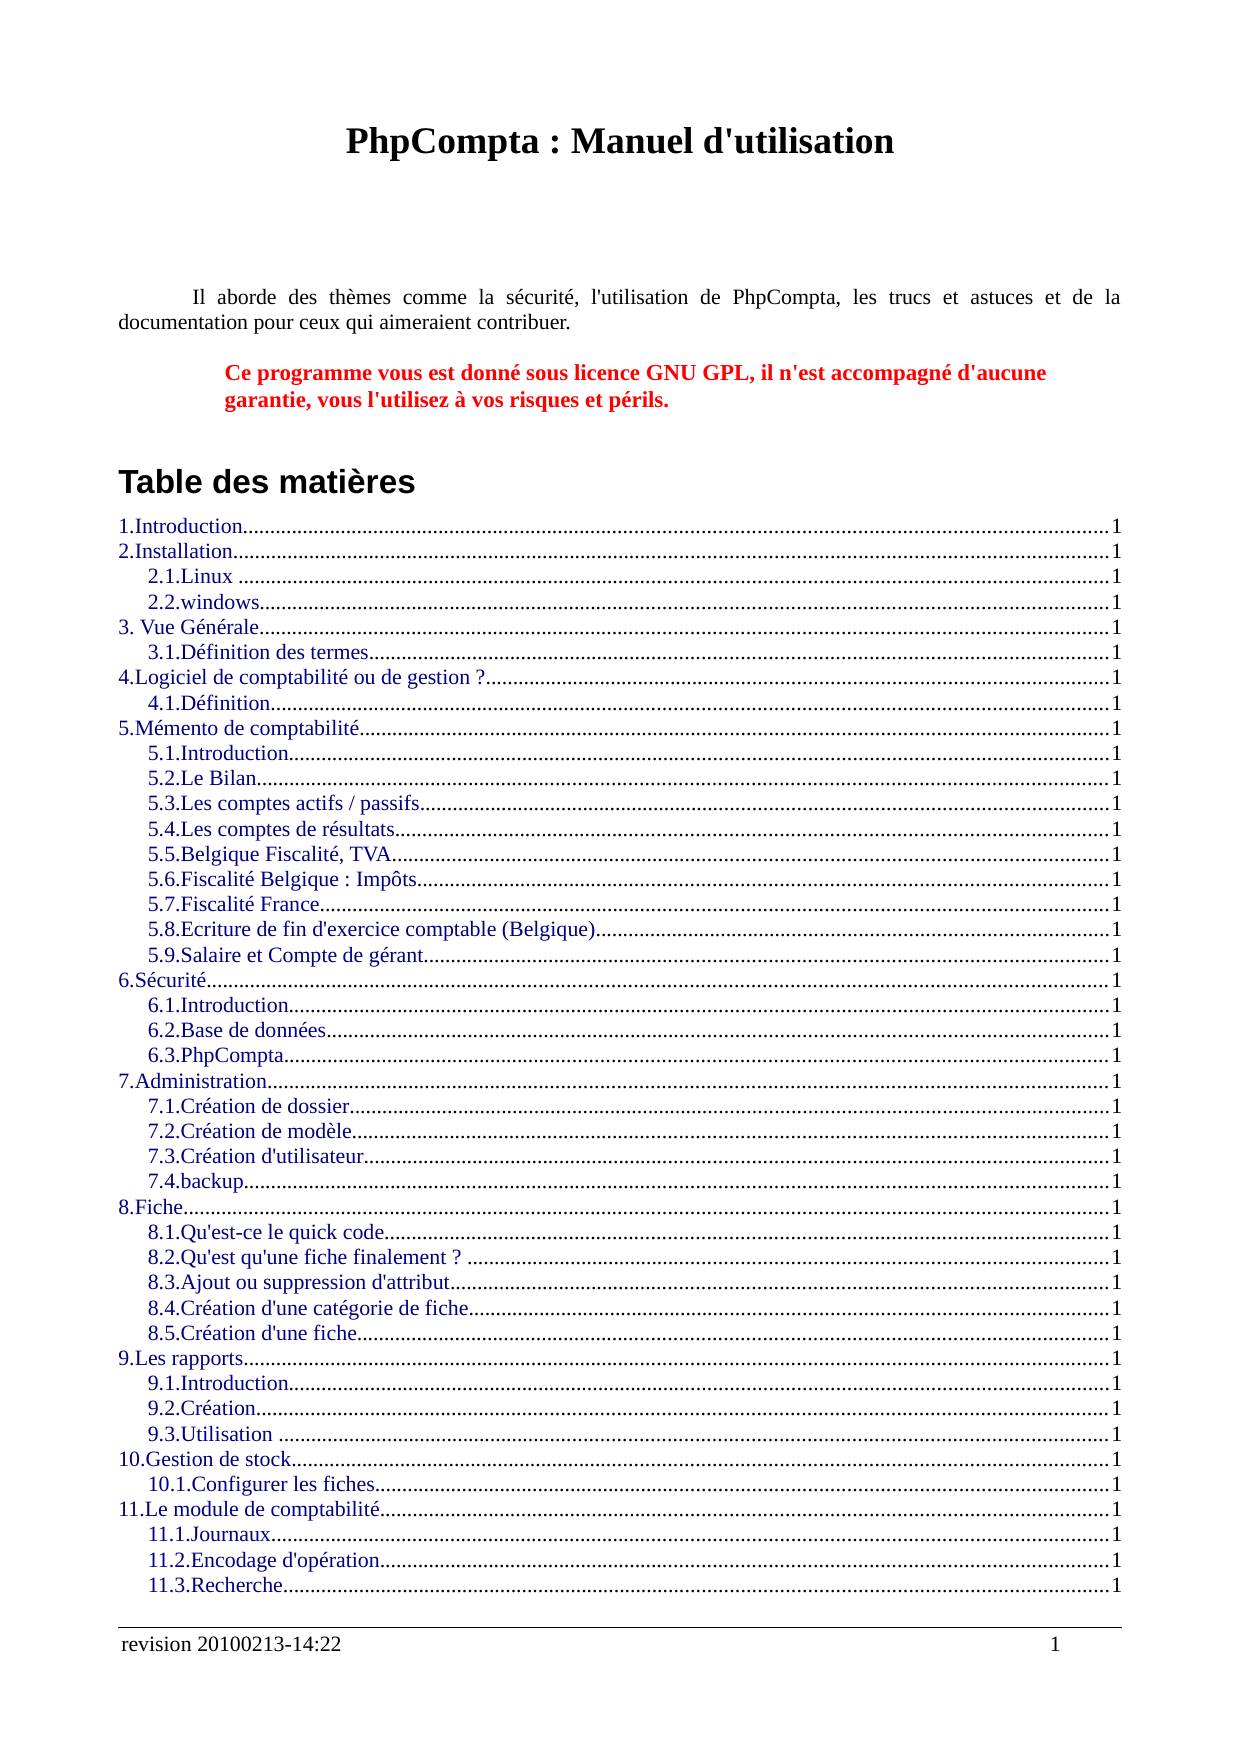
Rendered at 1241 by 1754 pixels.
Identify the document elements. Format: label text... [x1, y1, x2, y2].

text 10.Gestion de stock 1 [118, 1446, 1122, 1471]
text 7.1.Création de dossier 1 [148, 1093, 1122, 1118]
text 11.Le module de comptabilité 1 [118, 1496, 1122, 1521]
text 7.3.Création d'utilisateur 1 [148, 1143, 1122, 1168]
text 2.1.Linux 1 [148, 563, 1122, 589]
text 11.1.Journaux 1 [148, 1521, 1122, 1547]
text 5.2.Le Bilan 1 [148, 765, 1122, 790]
title PhpCompta : Manuel d'utilisation [118, 118, 1122, 161]
text 6.Sécurité 1 [118, 967, 1122, 992]
text 6.3.PhpCompta 1 [148, 1042, 1122, 1068]
text 9.Les rapports 1 [118, 1345, 1122, 1370]
text 11.3.Recherche 1 [148, 1572, 1122, 1597]
text 4.1.Définition 1 [148, 689, 1122, 715]
text 1.Introduction 1 [118, 513, 1122, 538]
text 5.9.Salaire et Compte de gérant 1 [148, 942, 1122, 967]
text 8.Fiche 1 [118, 1194, 1122, 1219]
text 5.6.Fiscalité Belgique : Impôts 1 [148, 866, 1122, 891]
text 8.5.Création d'une fiche 1 [148, 1320, 1122, 1345]
text 2.2.windows 1 [148, 589, 1122, 614]
text 3.1.Définition des termes 1 [148, 639, 1122, 664]
text 8.4.Création d'une catégorie de fiche 1 [148, 1294, 1122, 1320]
text 9.3.Utilisation 1 [148, 1421, 1122, 1446]
text 11.2.Encodage d'opération 1 [148, 1547, 1122, 1572]
text 5.8.Ecriture de fin d'exercice comptable (Belgique) 1 [148, 916, 1122, 942]
text 5.3.Les comptes actifs / passifs 1 [148, 790, 1122, 816]
text 8.1.Qu'est-ce le quick code 1 [148, 1219, 1122, 1244]
text Ce programme vous est donné sous licence GNU GPL, il n'est accompagné d'aucune garantie, vous l'utilisez à vos risques et périls. [224, 359, 1122, 412]
text 5.Mémento de comptabilité 1 [118, 715, 1122, 740]
text 9.1.Introduction 1 [148, 1370, 1122, 1395]
text 8.2.Qu'est qu'une fiche finalement ? 1 [148, 1244, 1122, 1269]
text 5.1.Introduction 1 [148, 740, 1122, 765]
text 9.2.Création 1 [148, 1395, 1122, 1421]
subtitle Table des matières [118, 462, 1122, 501]
text 5.4.Les comptes de résultats 1 [148, 816, 1122, 841]
text 6.2.Base de données 1 [148, 1017, 1122, 1042]
text 6.1.Introduction 1 [148, 992, 1122, 1017]
text 5.5.Belgique Fiscalité, TVA 1 [148, 841, 1122, 866]
text 4.Logiciel de comptabilité ou de gestion ? 1 [118, 664, 1122, 689]
text 10.1.Configurer les fiches 1 [148, 1471, 1122, 1496]
text Il aborde des thèmes comme la sécurité, l'utilisation de PhpCompta, les trucs et astuces et de la documentation pour ceux qui aimeraient contribuer. [118, 284, 1122, 334]
text 2.Installation 1 [118, 538, 1122, 563]
text 7.4.backup 1 [148, 1168, 1122, 1194]
text 7.Administration 1 [118, 1068, 1122, 1093]
text 7.2.Création de modèle 1 [148, 1118, 1122, 1143]
text 8.3.Ajout ou suppression d'attribut 1 [148, 1269, 1122, 1294]
text 3. Vue Générale 1 [118, 614, 1122, 639]
text 5.7.Fiscalité France 1 [148, 891, 1122, 916]
